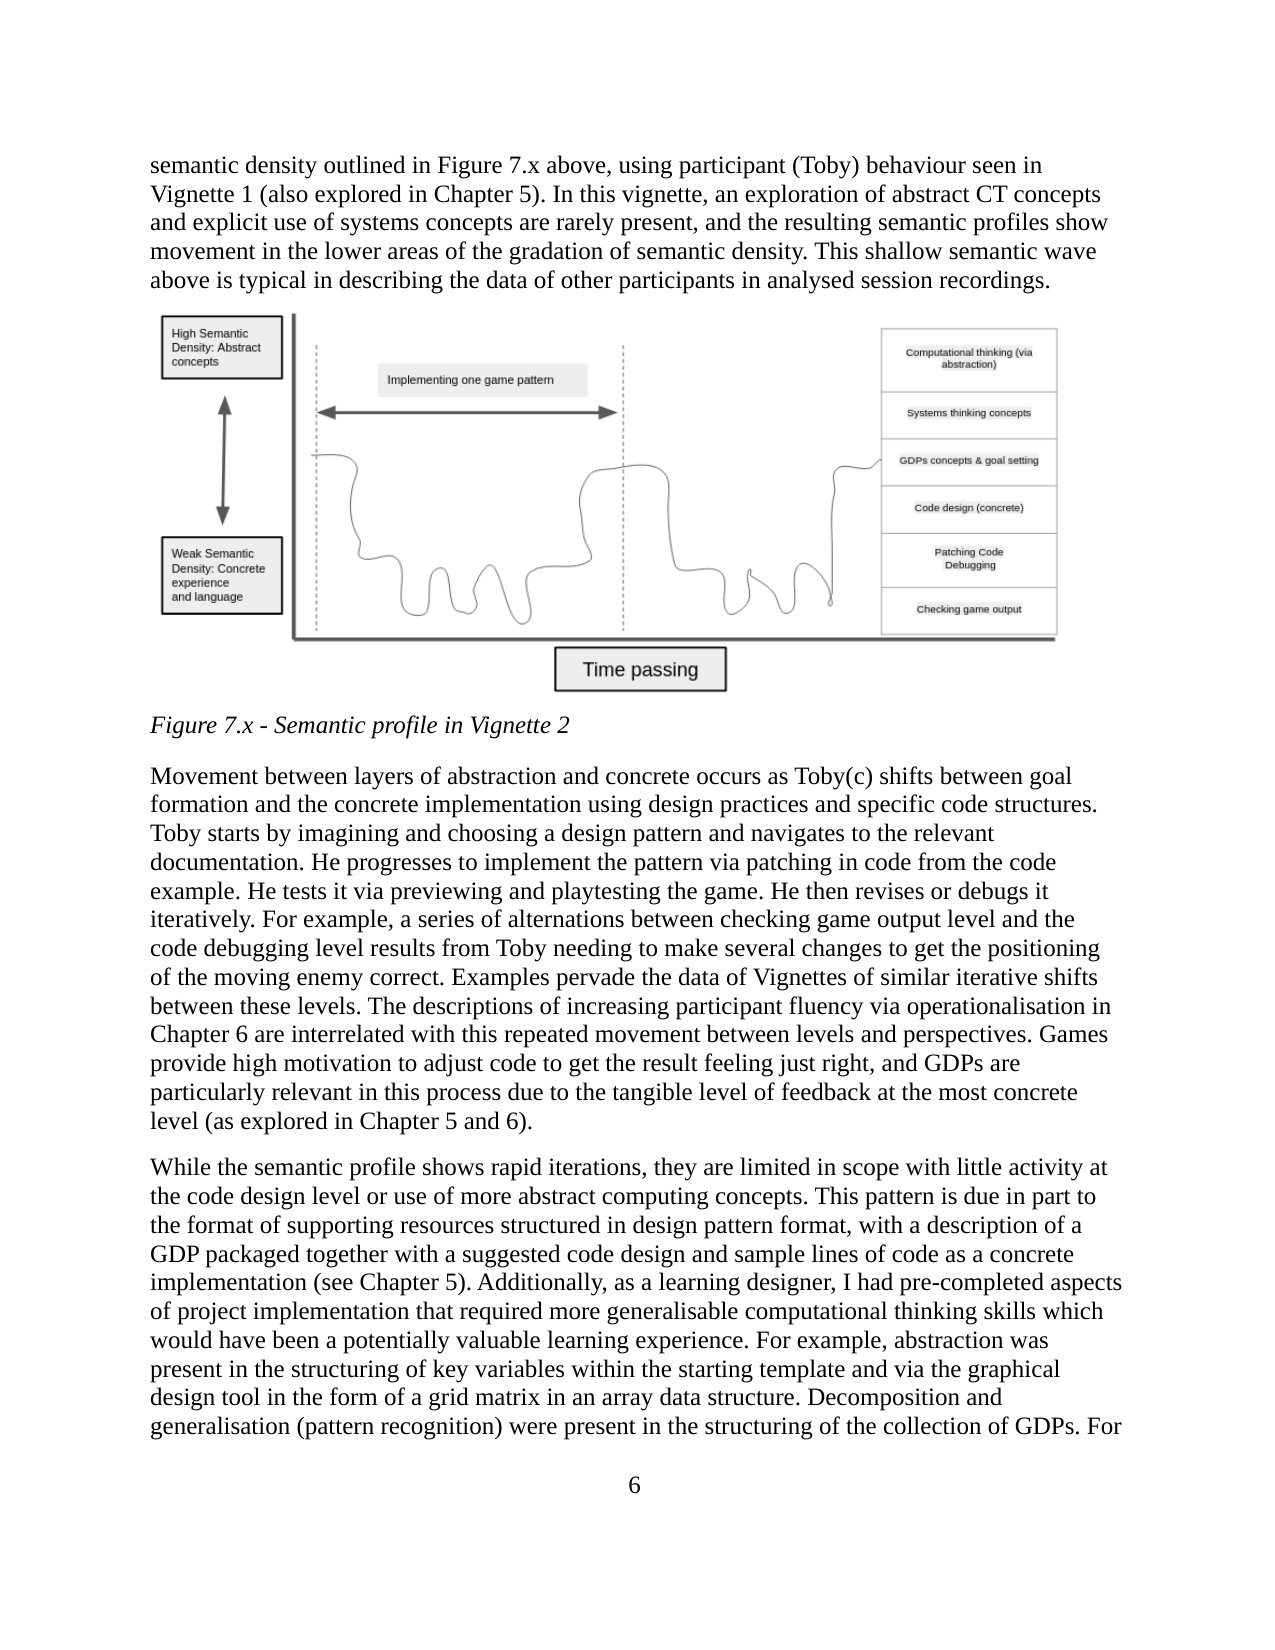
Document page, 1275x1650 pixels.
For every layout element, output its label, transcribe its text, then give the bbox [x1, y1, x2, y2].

text Figure 7.x - Semantic profile in Vignette 2 [150, 711, 1125, 739]
text semantic density outlined in Figure 7.x above, using participant (Toby) behaviour seen in Vignette 1 (also explored in Chapter 5). In this vignette, an exploration of abstract CT concepts and explicit use of systems concepts are rarely present, and the resulting semantic profiles show movement in the lower areas of the gradation of semantic density. This shallow semantic wave above is typical in describing the data of other participants in analysed session recordings. [150, 150, 1125, 294]
text Movement between layers of abstraction and concrete occurs as Toby(c) shifts between goal formation and the concrete implementation using design practices and specific code structures. Toby starts by imagining and choosing a design pattern and navigates to the relevant documentation. He progresses to implement the pattern via patching in code from the code example. He tests it via previewing and playtesting the game. He then revises or debugs it iteratively. For example, a series of alternations between checking game output level and the code debugging level results from Toby needing to make several changes to get the positioning of the moving enemy correct. Examples pervade the data of Vignettes of similar iterative shifts between these levels. The descriptions of increasing participant fluency via operationalisation in Chapter 6 are interrelated with this repeated movement between levels and perspectives. Games provide high motivation to adjust code to get the result feeling just right, and GDPs are particularly relevant in this process due to the tangible level of feedback at the most concrete level (as explored in Chapter 5 and 6). [150, 761, 1125, 1134]
text While the semantic profile shows rapid iterations, they are limited in scope with little activity at the code design level or use of more abstract computing concepts. This pattern is due in part to the format of supporting resources structured in design pattern format, with a description of a GDP packaged together with a suggested code design and sample lines of code as a concrete implementation (see Chapter 5). Additionally, as a learning designer, I had pre-completed aspects of project implementation that required more generalisable computational thinking skills which would have been a potentially valuable learning experience. For example, abstraction was present in the structuring of key variables within the starting template and via the graphical design tool in the form of a grid matrix in an array data structure. Decomposition and generalisation (pattern recognition) were present in the structuring of the collection of GDPs. For [150, 1152, 1125, 1440]
picture [150, 302, 1077, 699]
